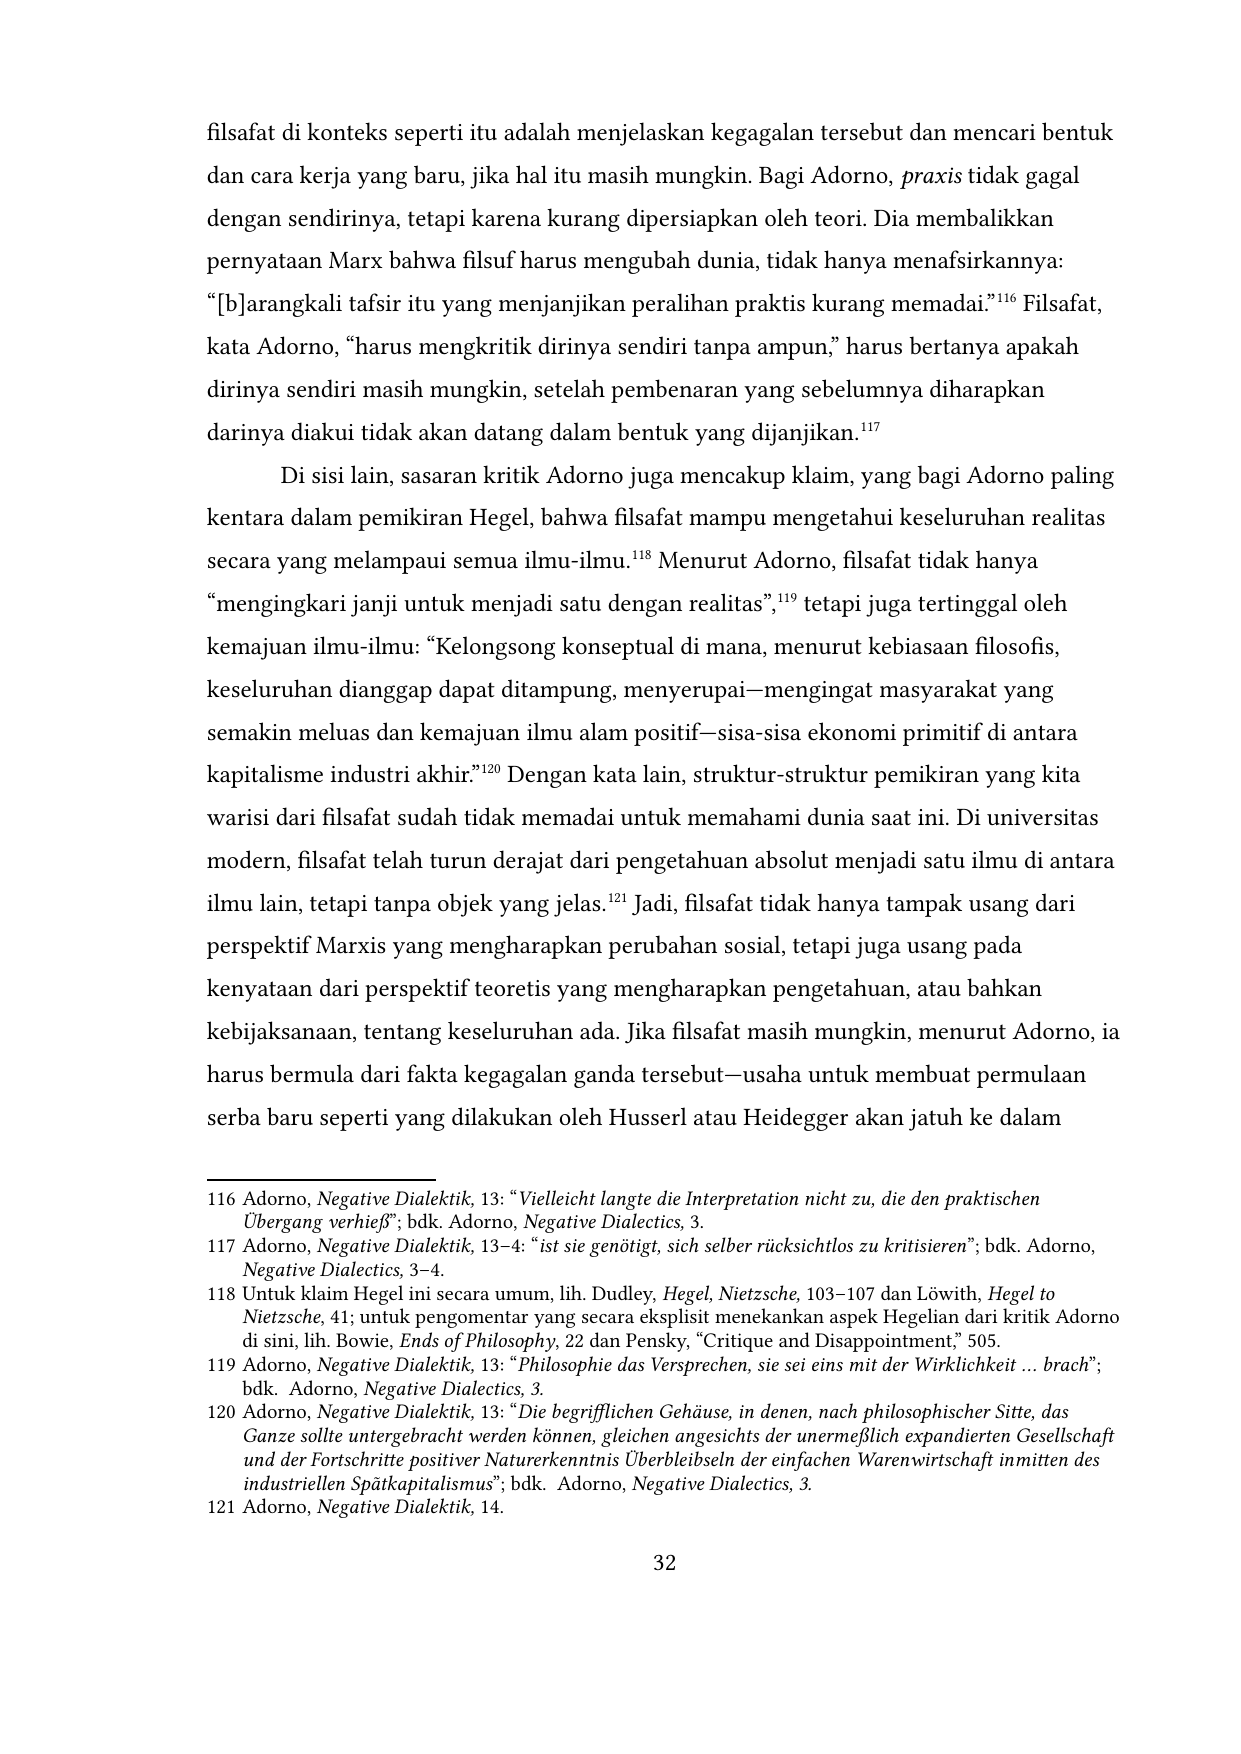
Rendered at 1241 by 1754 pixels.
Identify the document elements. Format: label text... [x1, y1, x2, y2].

text Adorno, Negative Dialektik, 13: “Philosophie das Versprechen, sie sei eins mit der Wirklichkeit … brach”; bdk. Adorno, Negative Dialectics, 3. [207, 1352, 1122, 1400]
text Adorno, Negative Dialektik, 14. [207, 1495, 1122, 1519]
text filsafat di konteks seperti itu adalah menjelaskan kegagalan tersebut dan mencari bentuk dan cara kerja yang baru, jika hal itu masih mungkin. Bagi Adorno, praxis tidak gagal dengan sendirinya, tetapi karena kurang dipersiapkan oleh teori. Dia membalikkan pernyataan Marx bahwa filsuf harus mengubah dunia, tidak hanya menafsirkannya: “[b]arangkali tafsir itu yang menjanjikan peralihan praktis kurang memadai.” Filsafat, kata Adorno, “harus mengkritik dirinya sendiri tanpa ampun,” harus bertanya apakah dirinya sendiri masih mungkin, setelah pembenaran yang sebelumnya diharapkan darinya diakui tidak akan datang dalam bentuk yang dijanjikan. [207, 118, 1122, 446]
text Di sisi lain, sasaran kritik Adorno juga mencakup klaim, yang bagi Adorno paling kentara dalam pemikiran Hegel, bahwa filsafat mampu mengetahui keseluruhan realitas secara yang melampaui semua ilmu-ilmu. Menurut Adorno, filsafat tidak hanya “mengingkari janji untuk menjadi satu dengan realitas”, tetapi juga tertinggal oleh kemajuan ilmu-ilmu: “Kelongsong konseptual di mana, menurut kebiasaan filosofis, keseluruhan dianggap dapat ditampung, menyerupai—mengingat masyarakat yang semakin meluas dan kemajuan ilmu alam positif—sisa-sisa ekonomi primitif di antara kapitalisme industri akhir.” Dengan kata lain, struktur-struktur pemikiran yang kita warisi dari filsafat sudah tidak memadai untuk memahami dunia saat ini. Di universitas modern, filsafat telah turun derajat dari pengetahuan absolut menjadi satu ilmu di antara ilmu lain, tetapi tanpa objek yang jelas. Jadi, filsafat tidak hanya tampak usang dari perspektif Marxis yang mengharapkan perubahan sosial, tetapi juga usang pada kenyataan dari perspektif teoretis yang mengharapkan pengetahuan, atau bahkan kebijaksanaan, tentang keseluruhan ada. Jika filsafat masih mungkin, menurut Adorno, ia harus bermula dari fakta kegagalan ganda tersebut—usaha untuk membuat permulaan serba baru seperti yang dilakukan oleh Husserl atau Heidegger akan jatuh ke dalam [207, 461, 1122, 1131]
text Adorno, Negative Dialektik, 13: “Die begrifflichen Gehäuse, in denen, nach philosophischer Sitte, das Ganze sollte untergebracht werden können, gleichen angesichts der unermeßlich expandierten Gesellschaft und der Fortschritte positiver Naturerkenntnis Überbleibseln der einfachen Warenwirtschaft inmitten des industriellen Spãtkapitalismus”; bdk. Adorno, Negative Dialectics, 3. [207, 1400, 1122, 1495]
text Untuk klaim Hegel ini secara umum, lih. Dudley, Hegel, Nietzsche, 103–107 dan Löwith, Hegel to Nietzsche, 41; untuk pengomentar yang secara eksplisit menekankan aspek Hegelian dari kritik Adorno di sini, lih. Bowie, Ends of Philosophy, 22 dan Pensky, “Critique and Disappointment,” 505. [207, 1281, 1122, 1352]
text Adorno, Negative Dialektik, 13–4: “ist sie genötigt, sich selber rücksichtlos zu kritisieren”; bdk. Adorno, Negative Dialectics, 3–4. [207, 1234, 1122, 1281]
text Adorno, Negative Dialektik, 13: “Vielleicht langte die Interpretation nicht zu, die den praktischen Übergang verhieß”; bdk. Adorno, Negative Dialectics, 3. [207, 1186, 1122, 1234]
